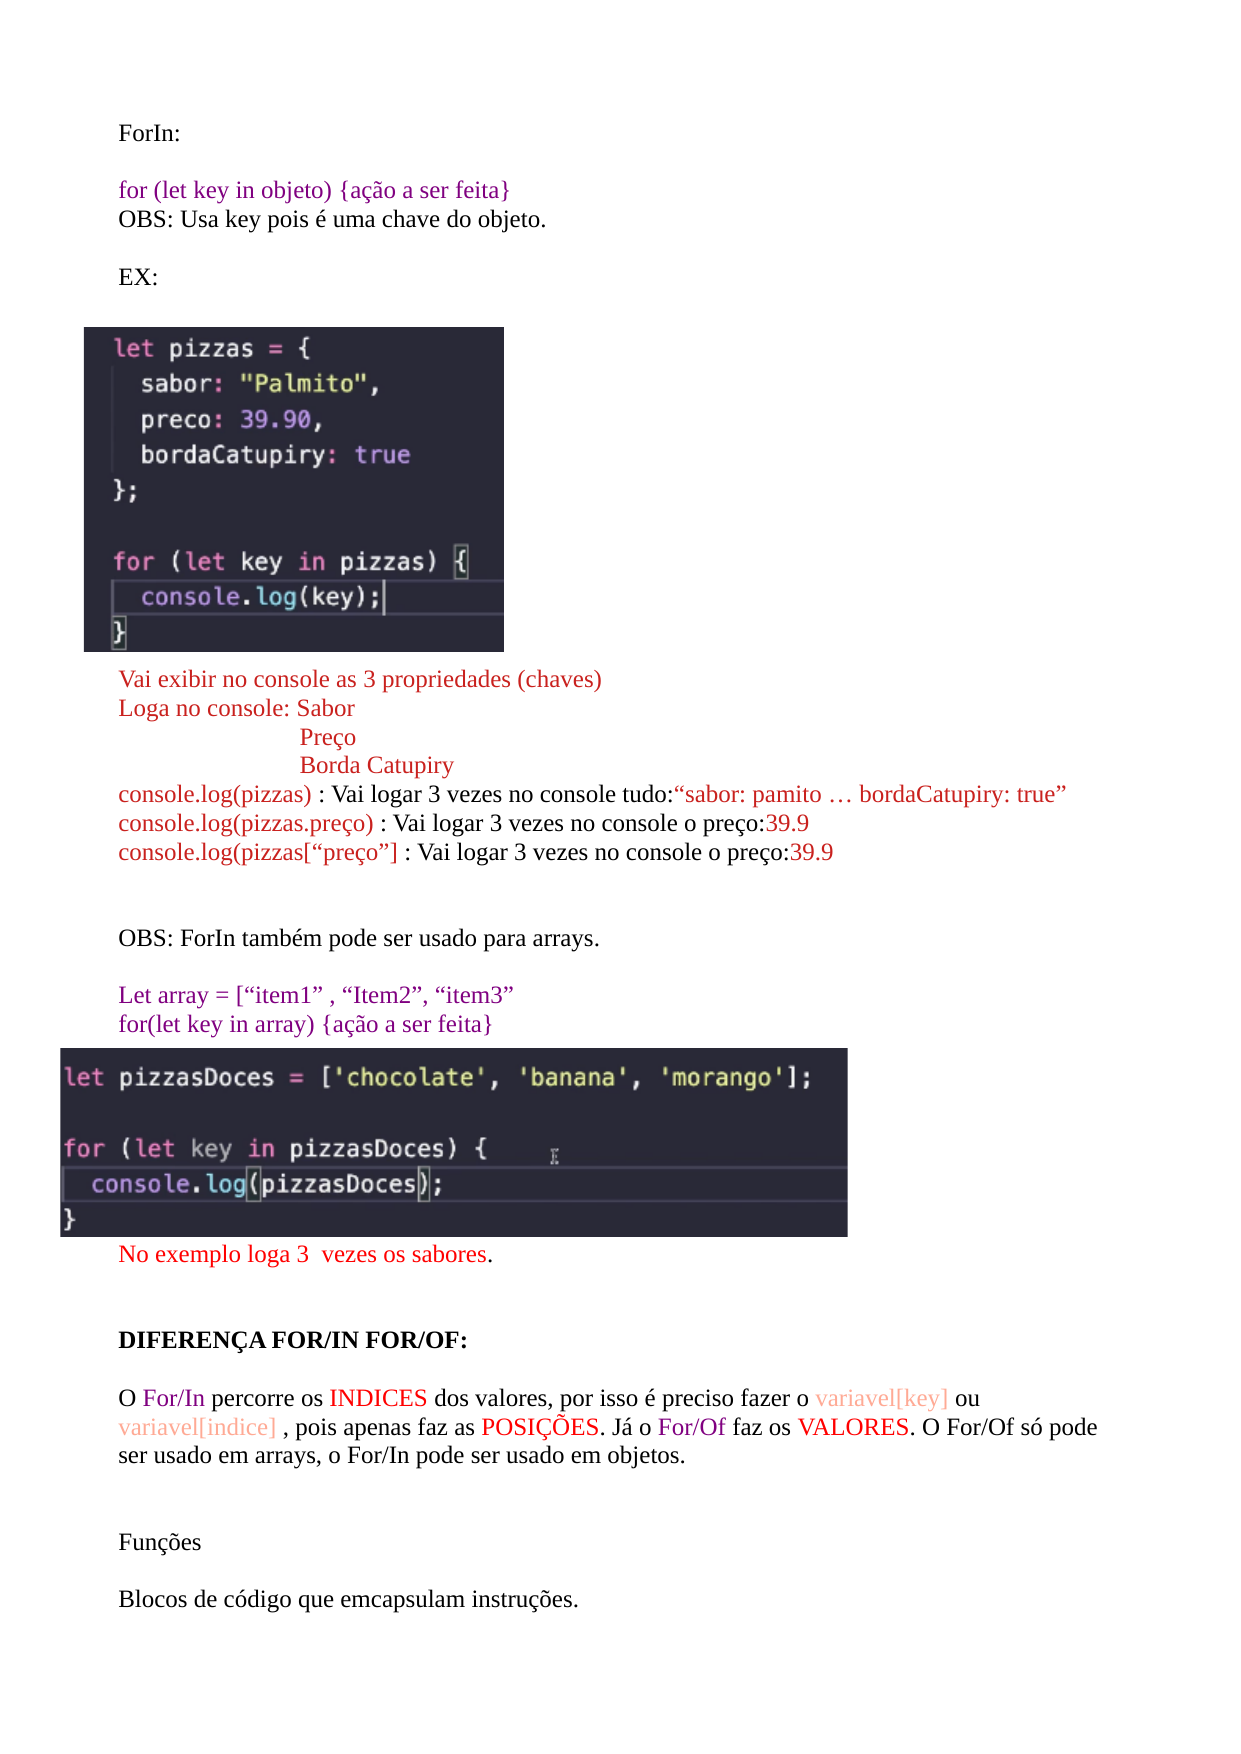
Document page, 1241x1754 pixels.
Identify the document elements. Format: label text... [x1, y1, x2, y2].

text ForIn: [118, 118, 1122, 147]
text O For/In percorre os INDICES dos valores, por isso é preciso fazer o variavel[key] ou variavel[indice] , pois apenas faz as POSIÇÕES. Já o For/Of faz os VALORES. O For/Of só pode ser usado em arrays, o For/In pode ser usado em objetos. [118, 1383, 1122, 1469]
text OBS: ForIn também pode ser usado para arrays. [118, 923, 1122, 952]
text OBS: Usa key pois é uma chave do objeto. [118, 204, 1122, 233]
text Funções [118, 1527, 1122, 1556]
picture [83, 327, 504, 652]
text for (let key in objeto) {ação a ser feita} [118, 176, 1122, 204]
text console.log(pizzas[“preço”] : Vai logar 3 vezes no console o preço:39.9 [118, 837, 1122, 866]
picture [60, 1048, 848, 1237]
text Borda Catupiry [118, 751, 1122, 779]
text Loga no console: Sabor Preço [118, 693, 1122, 751]
text console.log(pizzas) : Vai logar 3 vezes no console tudo:“sabor: pamito … bordaCatupiry: true” [118, 779, 1122, 808]
text DIFERENÇA FOR/IN FOR/OF: [118, 1326, 1122, 1354]
text Vai exibir no console as 3 propriedades (chaves) [118, 664, 1122, 693]
text console.log(pizzas.preço) : Vai logar 3 vezes no console o preço:39.9 [118, 808, 1122, 837]
text EX: [118, 262, 1122, 291]
text Blocos de código que emcapsulam instruções. [118, 1584, 1122, 1613]
text for(let key in array) {ação a ser feita} [118, 1009, 1122, 1038]
text Let array = [“item1” , “Item2”, “item3” [118, 981, 1122, 1009]
text No exemplo loga 3 vezes os sabores. [118, 1239, 1122, 1268]
